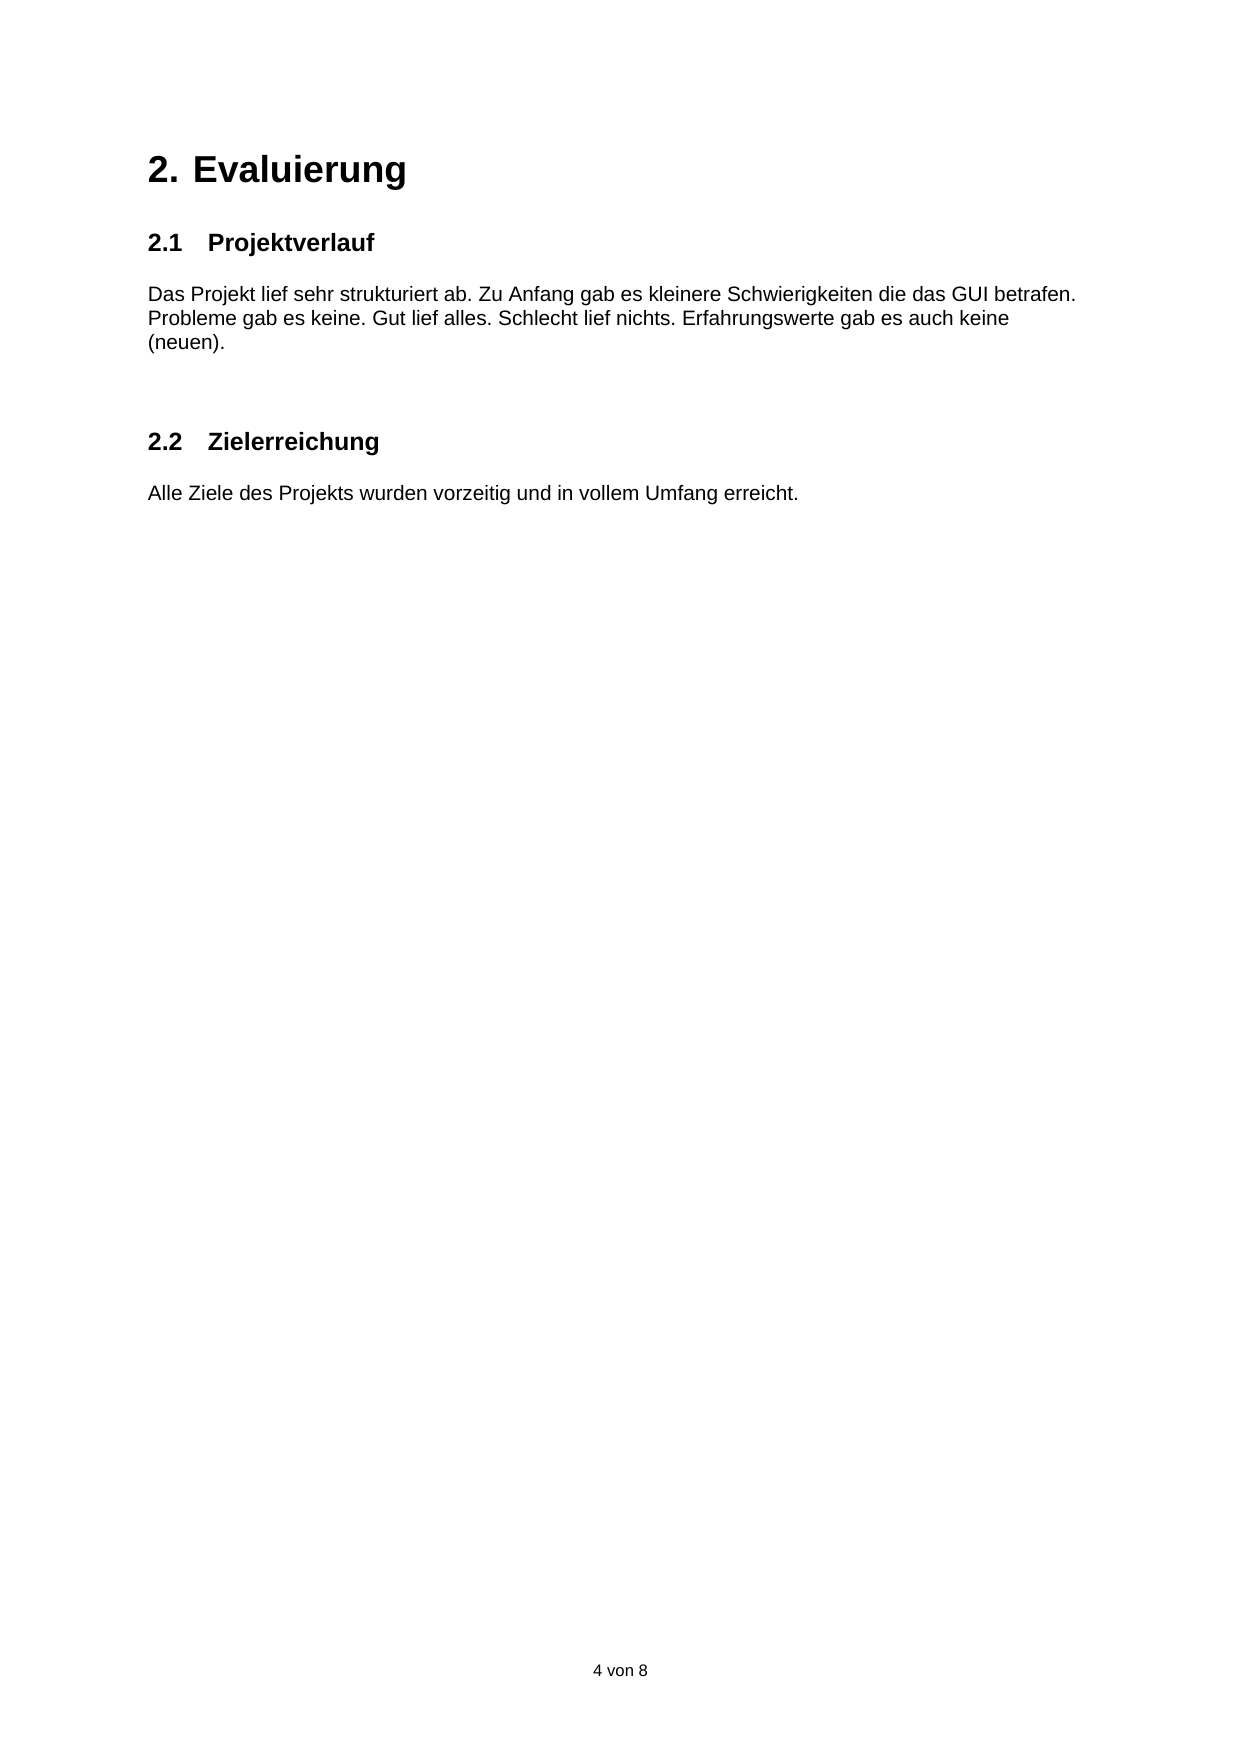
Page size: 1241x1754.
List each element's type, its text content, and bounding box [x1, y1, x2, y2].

text Alle Ziele des Projekts wurden vorzeitig und in vollem Umfang erreicht. [148, 481, 1092, 504]
text Probleme gab es keine. Gut lief alles. Schlecht lief nichts. Erfahrungswerte gab es auch keine (neuen). [148, 306, 1092, 354]
subtitle Evaluierung [148, 148, 1092, 191]
subtitle Projektverlauf [148, 228, 1092, 257]
subtitle Zielerreichung [148, 427, 1092, 456]
text Das Projekt lief sehr strukturiert ab. Zu Anfang gab es kleinere Schwierigkeiten die das GUI betrafen. [148, 282, 1092, 306]
